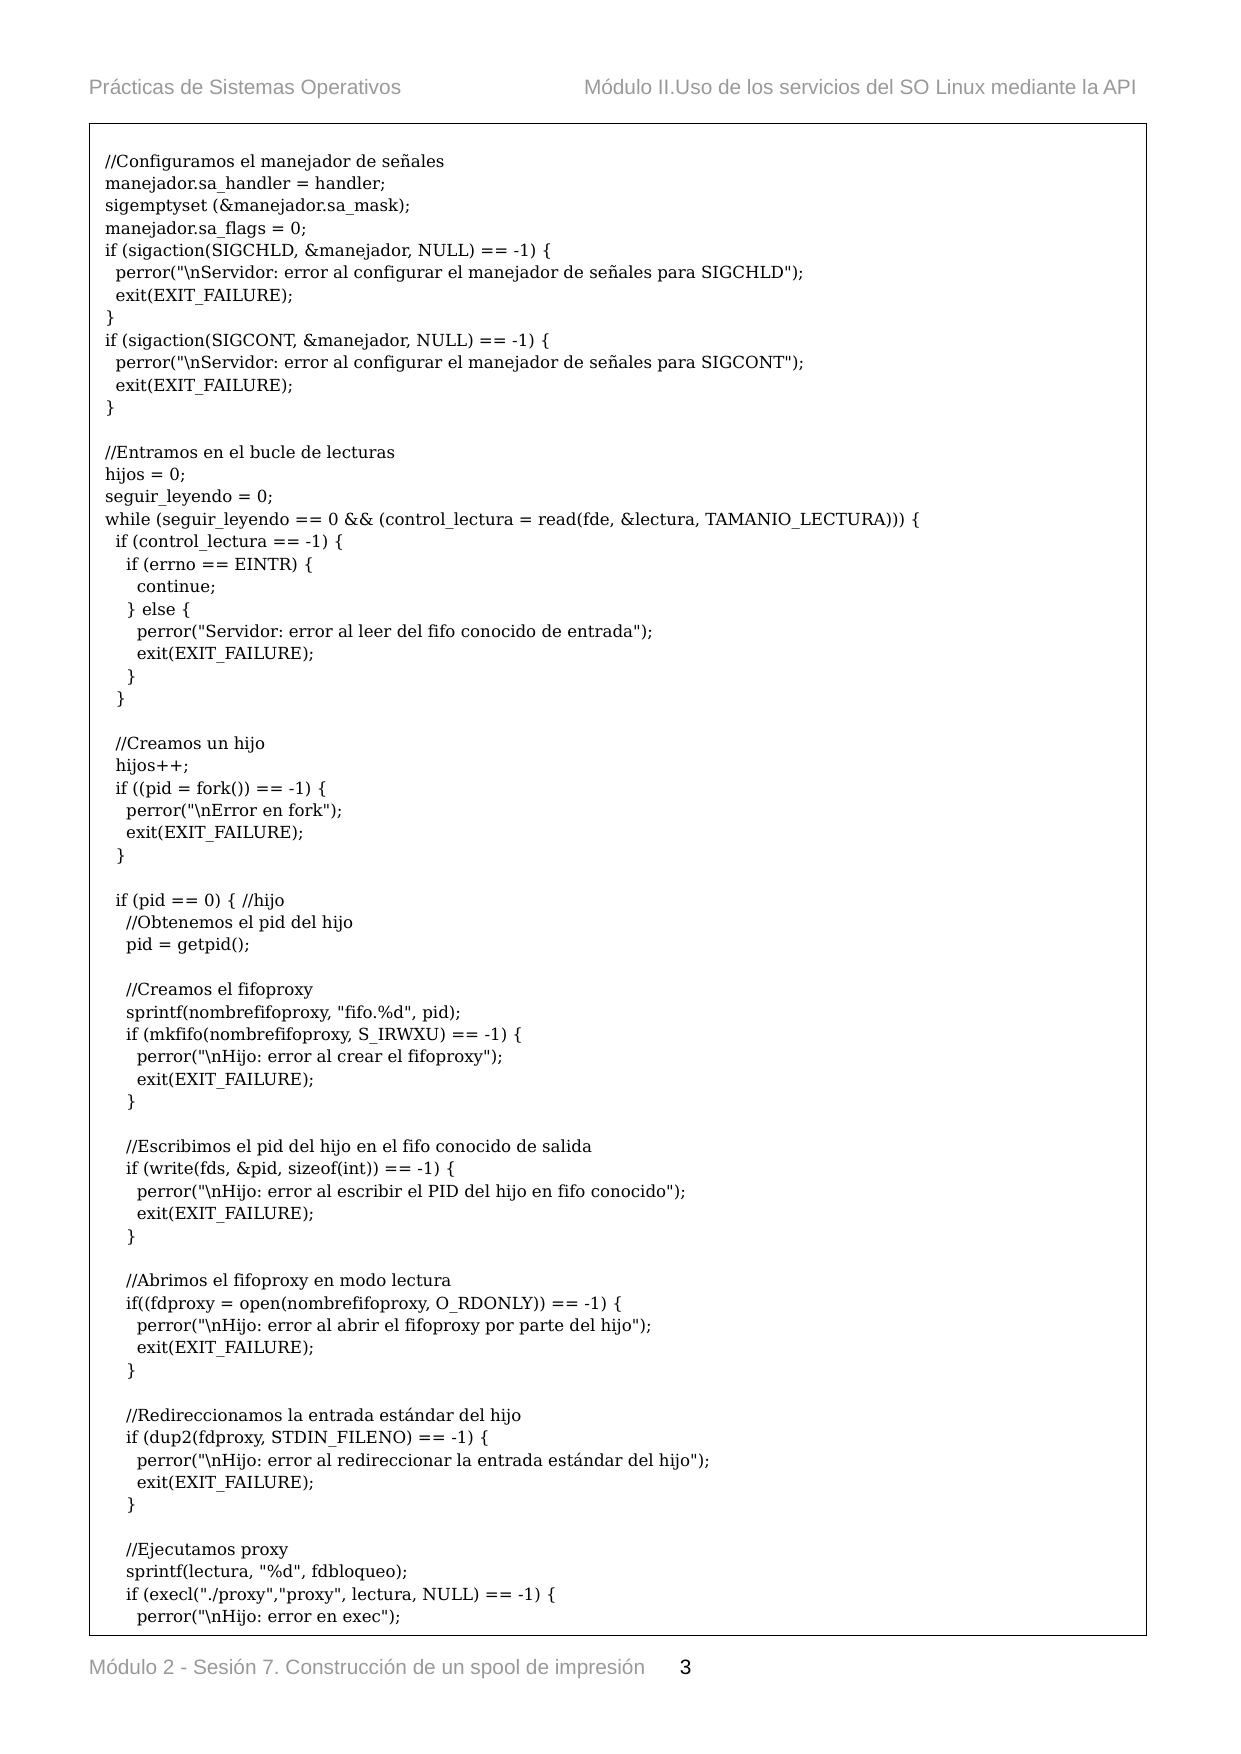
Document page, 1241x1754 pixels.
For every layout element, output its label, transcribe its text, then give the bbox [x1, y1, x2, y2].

table_header //Configuramos el manejador de señales manejador.sa_handler = handler; sigemptyset (&manejador.sa_mask); manejador.sa_flags = 0; if (sigaction(SIGCHLD, &manejador, NULL) == -1) { perror("\nServidor: error al configurar el manejador de señales para SIGCHLD"); exit(EXIT_FAILURE); } if (sigaction(SIGCONT, &manejador, NULL) == -1) { perror("\nServidor: error al configurar el manejador de señales para SIGCONT"); exit(EXIT_FAILURE); } //Entramos en el bucle de lecturas hijos = 0; seguir_leyendo = 0; while (seguir_leyendo == 0 && (control_lectura = read(fde, &lectura, TAMANIO_LECTURA))) { if (control_lectura == -1) { if (errno == EINTR) { continue; } else { perror("Servidor: error al leer del fifo conocido de entrada"); exit(EXIT_FAILURE); } } //Creamos un hijo hijos++; if ((pid = fork()) == -1) { perror("\nError en fork"); exit(EXIT_FAILURE); } if (pid == 0) { //hijo //Obtenemos el pid del hijo pid = getpid(); //Creamos el fifoproxy sprintf(nombrefifoproxy, "fifo.%d", pid); if (mkfifo(nombrefifoproxy, S_IRWXU) == -1) { perror("\nHijo: error al crear el fifoproxy"); exit(EXIT_FAILURE); } //Escribimos el pid del hijo en el fifo conocido de salida if (write(fds, &pid, sizeof(int)) == -1) { perror("\nHijo: error al escribir el PID del hijo en fifo conocido"); exit(EXIT_FAILURE); } //Abrimos el fifoproxy en modo lectura if((fdproxy = open(nombrefifoproxy, O_RDONLY)) == -1) { perror("\nHijo: error al abrir el fifoproxy por parte del hijo"); exit(EXIT_FAILURE); } //Redireccionamos la entrada estándar del hijo if (dup2(fdproxy, STDIN_FILENO) == -1) { perror("\nHijo: error al redireccionar la entrada estándar del hijo"); exit(EXIT_FAILURE); } //Ejecutamos proxy sprintf(lectura, "%d", fdbloqueo); if (execl("./proxy","proxy", lectura, NULL) == -1) { perror("\nHijo: error en exec"); [90, 124, 1146, 1635]
